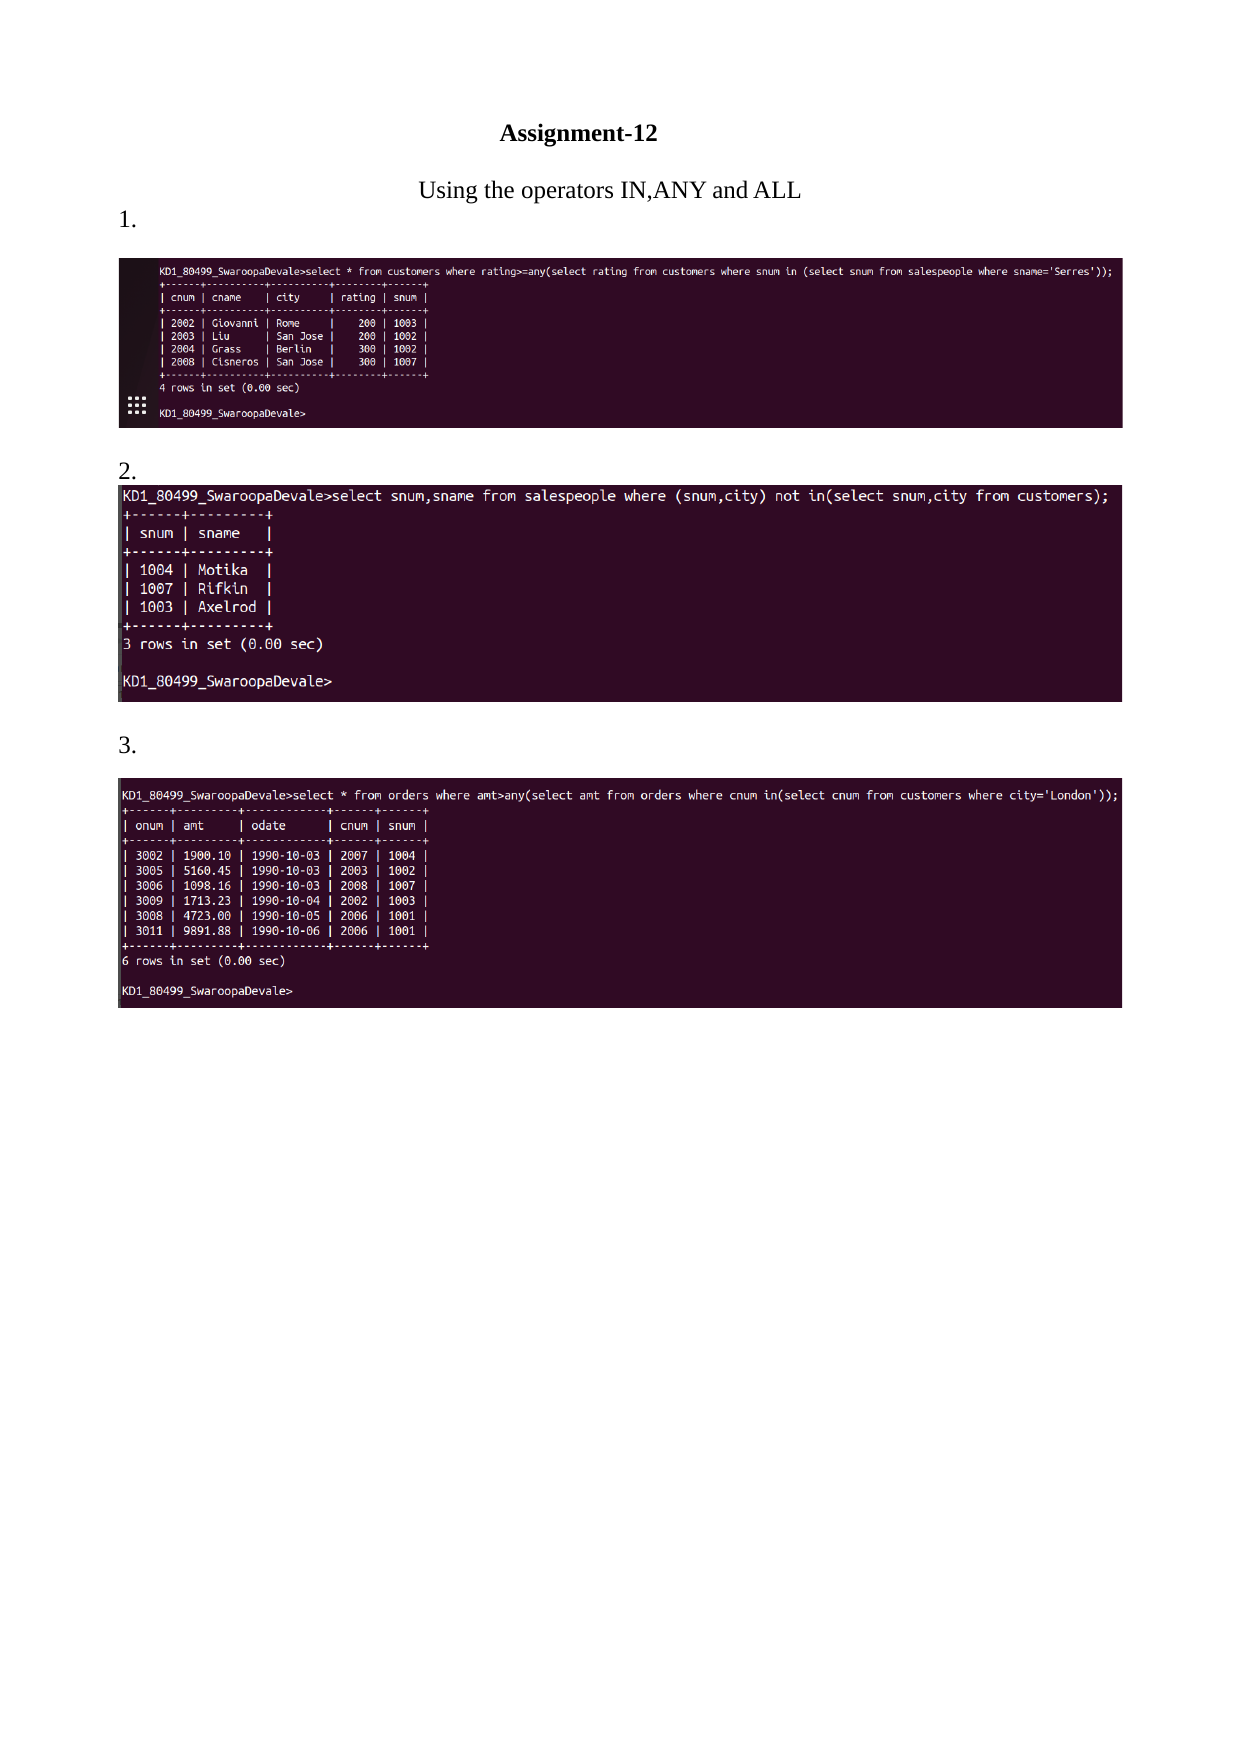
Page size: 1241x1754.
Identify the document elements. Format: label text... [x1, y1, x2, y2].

picture [118, 258, 1123, 428]
picture [118, 778, 1123, 1008]
text Assignment-12 [118, 118, 1122, 147]
picture [118, 485, 1123, 702]
text 2. [118, 456, 1122, 485]
text 1. [118, 204, 1122, 233]
text 3. [118, 730, 1122, 759]
text Using the operators IN,ANY and ALL [118, 176, 1122, 204]
